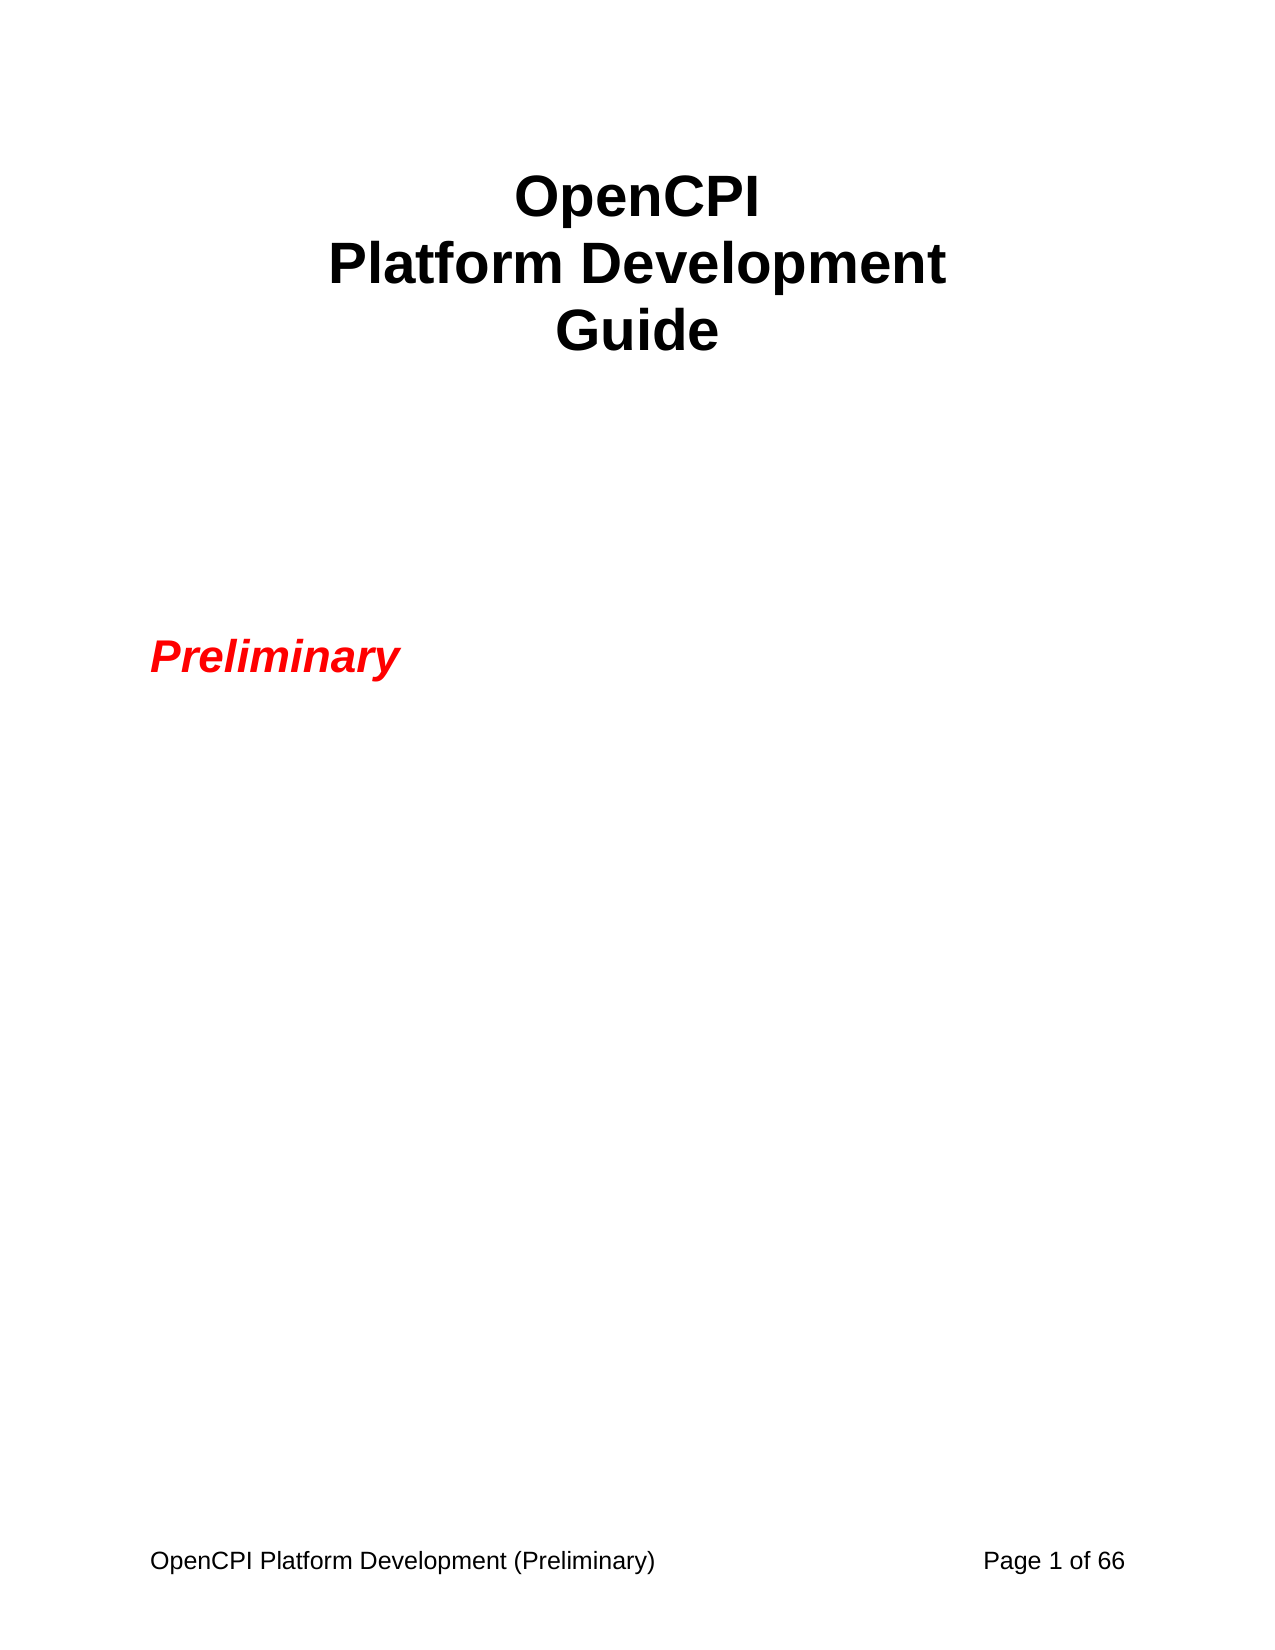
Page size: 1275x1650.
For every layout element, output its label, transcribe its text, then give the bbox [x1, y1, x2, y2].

text Preliminary [150, 629, 1125, 682]
text OpenCPI Platform Development Guide [150, 162, 1125, 363]
